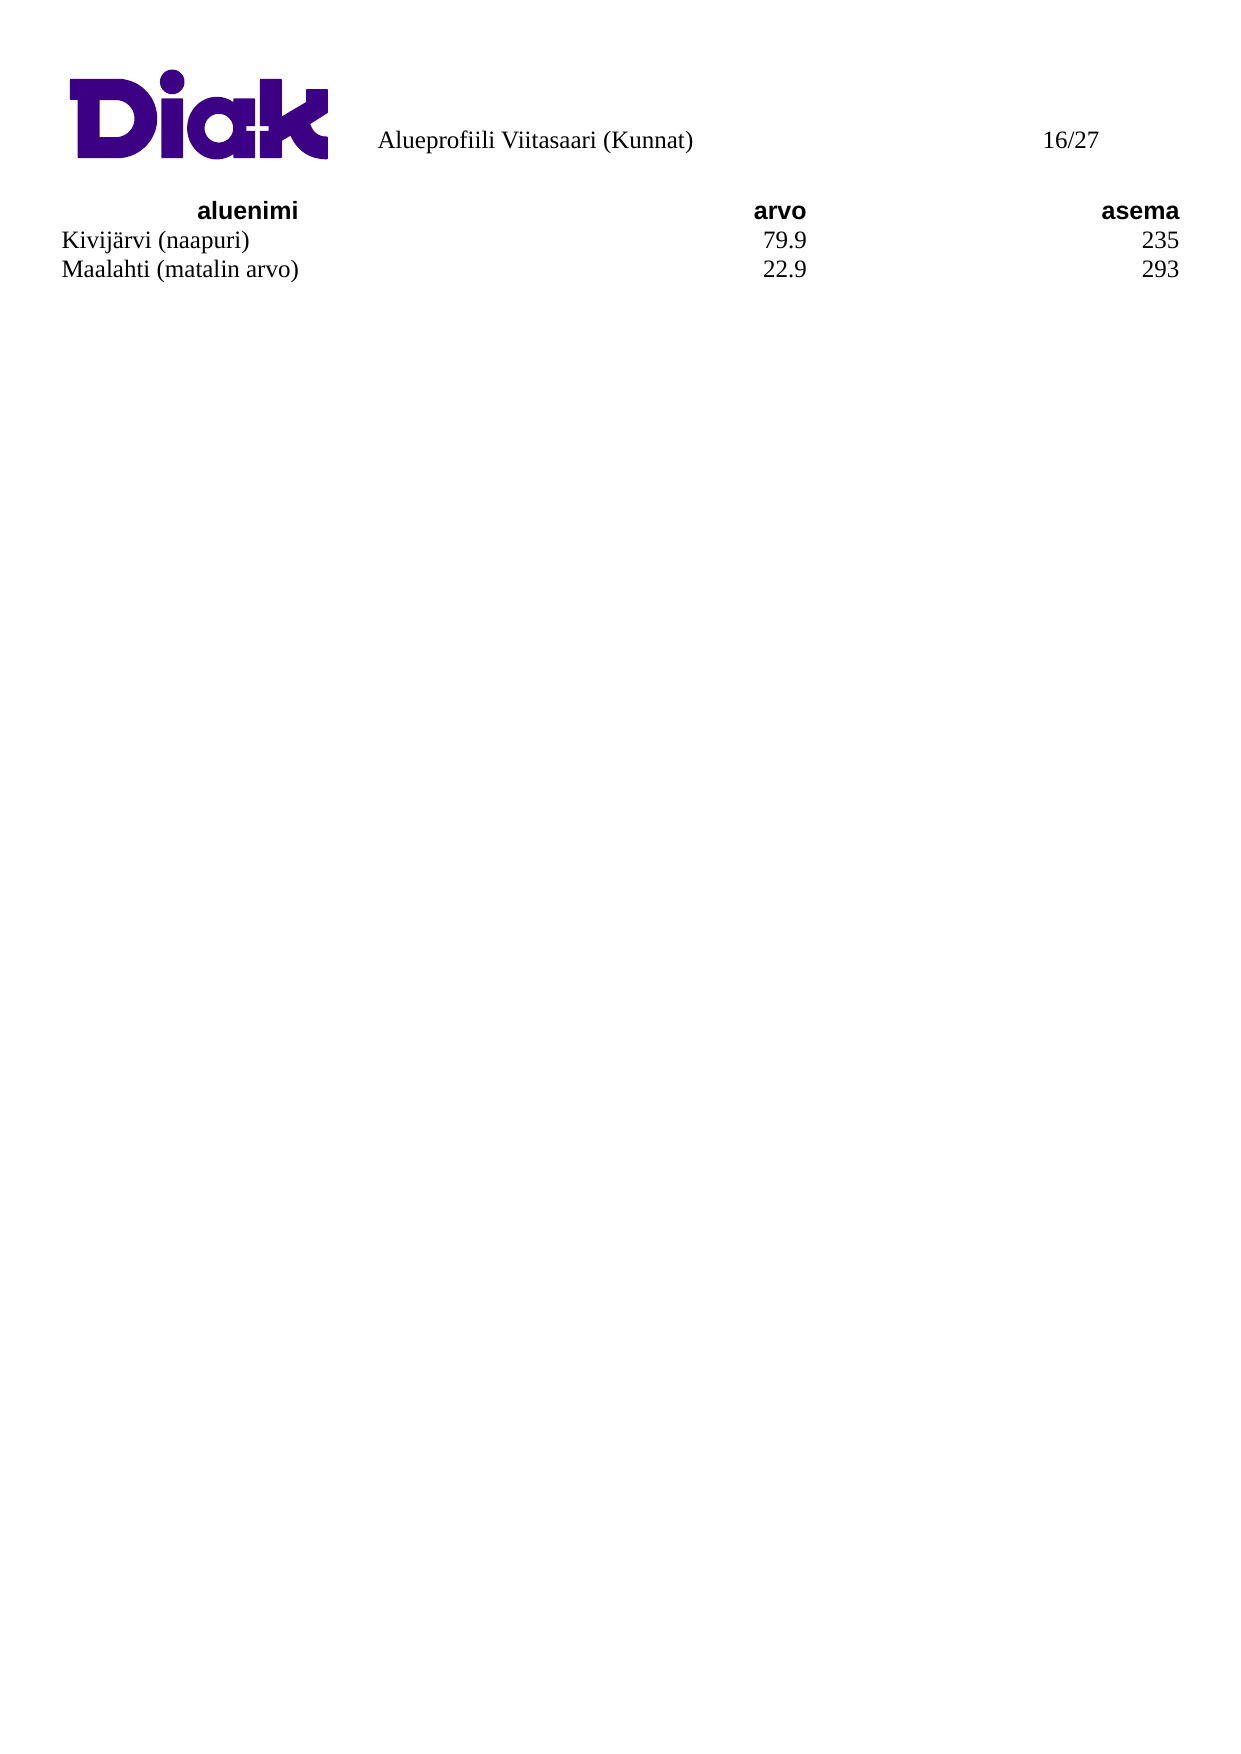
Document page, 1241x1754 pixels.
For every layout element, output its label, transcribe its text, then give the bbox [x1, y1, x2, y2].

table_header asema [806, 196, 1179, 225]
table_cell 22.9 [434, 254, 806, 282]
table_cell 293 [806, 254, 1179, 282]
table_cell 79.9 [434, 225, 806, 254]
table_header arvo [434, 196, 806, 225]
table_header aluenimi [61, 196, 434, 225]
table_cell Kivijärvi (naapuri) [61, 225, 434, 254]
table_cell Maalahti (matalin arvo) [61, 254, 434, 282]
table_cell 235 [806, 225, 1179, 254]
